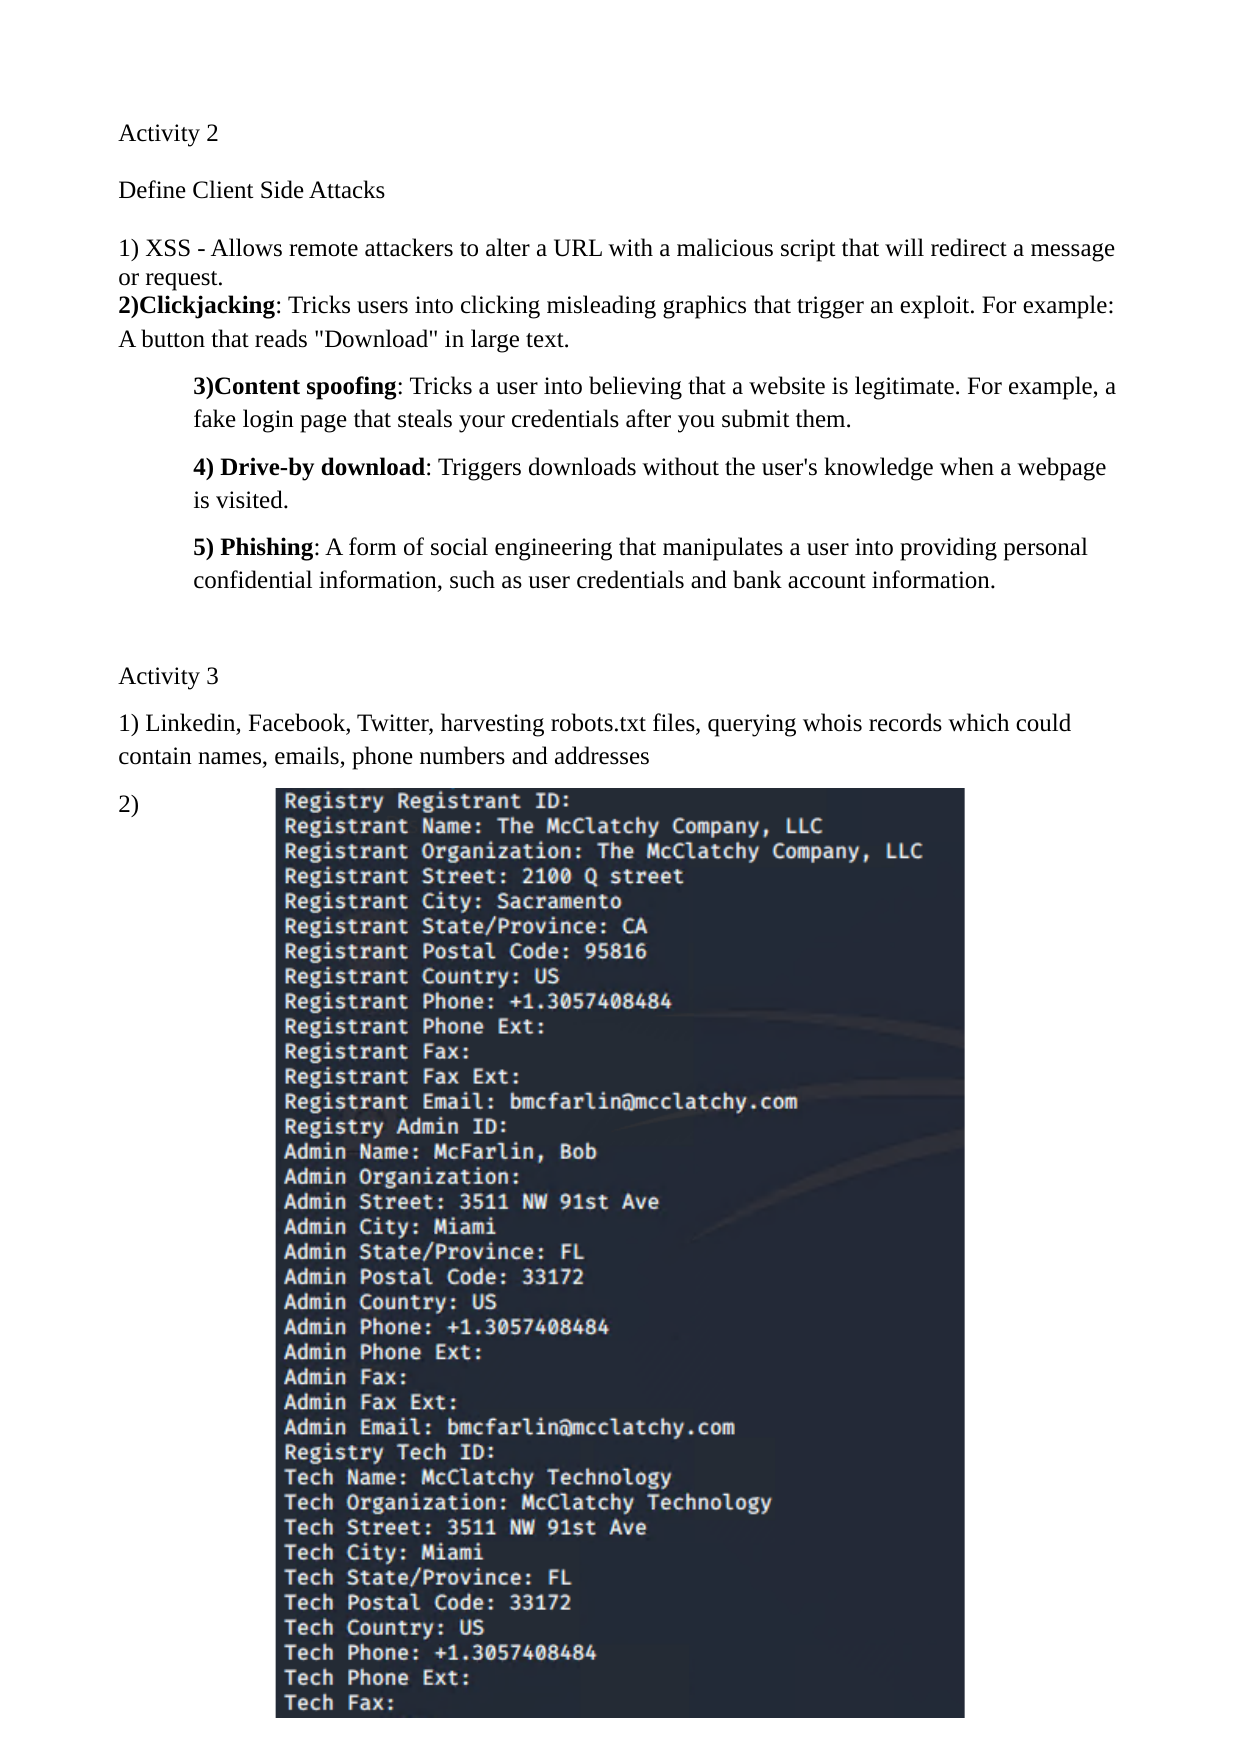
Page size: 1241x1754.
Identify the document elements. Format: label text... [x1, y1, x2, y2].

list 5) Phishing: A form of social engineering that manipulates a user into providing personal confidential information, such as user credentials and bank account information. [164, 532, 1122, 594]
text Activity 3 [118, 661, 1122, 689]
list 3)Content spoofing: Tricks a user into believing that a website is legitimate. For example, a fake login page that steals your credentials after you submit them. [164, 371, 1122, 433]
text 1) Linkedin, Facebook, Twitter, harvesting robots.txt files, querying whois records which could contain names, emails, phone numbers and addresses [118, 708, 1122, 770]
picture [275, 788, 965, 1718]
text Activity 2 [118, 118, 1122, 147]
text 2) [118, 789, 275, 818]
list 4) Drive-by download: Triggers downloads without the user's knowledge when a webpage is visited. [164, 452, 1122, 514]
text 2)Clickjacking: Tricks users into clicking misleading graphics that trigger an exploit. For example: A button that reads "Download" in large text. [118, 291, 1122, 352]
text [965, 789, 1122, 818]
text 1) XSS - Allows remote attackers to alter a URL with a malicious script that will redirect a message or request. [118, 233, 1122, 291]
text Define Client Side Attacks [118, 176, 1122, 204]
